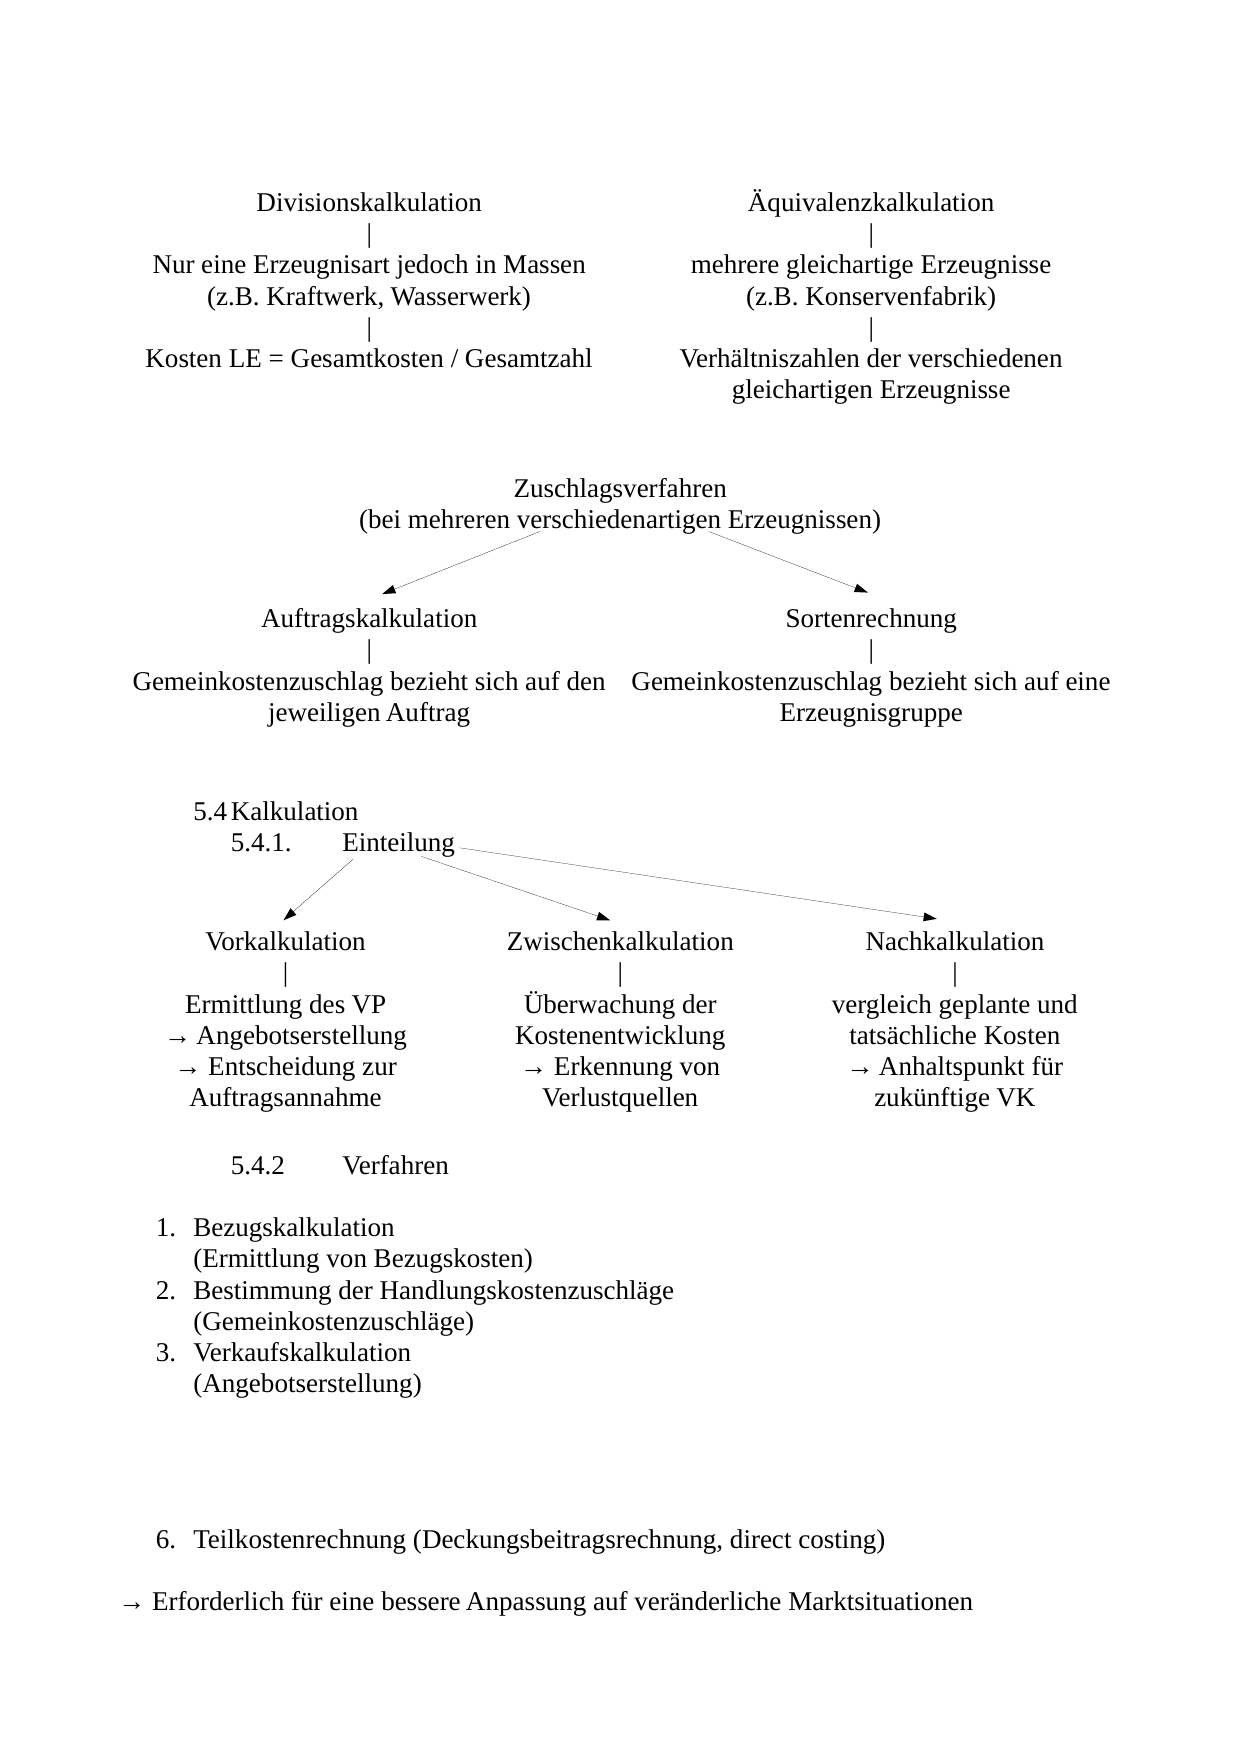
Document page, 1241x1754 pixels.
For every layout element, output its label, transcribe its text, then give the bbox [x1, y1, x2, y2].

text → Erforderlich für eine bessere Anpassung auf veränderliche Marktsituationen [118, 1585, 1122, 1616]
list Einteilung [231, 826, 1122, 857]
text Zuschlagsverfahren [118, 472, 1122, 503]
list Teilkostenrechnung (Deckungsbeitragsrechnung, direct costing) [156, 1523, 1122, 1554]
list Bezugskalkulation [156, 1211, 1122, 1243]
table_header Vorkalkulation | Ermittlung des VP → Angebotserstellung → Entscheidung zur Auftragsannahme [118, 920, 453, 1118]
table_header Auftragskalkulation | Gemeinkostenzuschlag bezieht sich auf den jeweiligen Auftrag [118, 597, 620, 733]
list Verfahren [231, 1149, 1122, 1180]
list Verkaufskalkulation [156, 1336, 1122, 1367]
list Kalkulation [193, 795, 1122, 826]
list Bestimmung der Handlungskostenzuschläge [156, 1274, 1122, 1305]
table_header Zwischenkalkulation | Überwachung der Kostenentwicklung → Erkennung von Verlustquellen [453, 920, 787, 1118]
list (Ermittlung von Bezugskosten) [156, 1243, 1122, 1274]
table_header Nachkalkulation | vergleich geplante und tatsächliche Kosten → Anhaltspunkt für zukünftige VK [788, 920, 1122, 1118]
table_header Äquivalenzkalkulation | mehrere gleichartige Erzeugnisse (z.B. Konservenfabrik) | Verhältniszahlen der verschiedenen gleichartigen Erzeugnisse [620, 180, 1122, 410]
list (Angebotserstellung) [156, 1367, 1122, 1398]
list (Gemeinkostenzuschläge) [156, 1305, 1122, 1336]
table_header Sortenrechnung | Gemeinkostenzuschlag bezieht sich auf eine Erzeugnisgruppe [620, 597, 1122, 733]
table_header Divisionskalkulation | Nur eine Erzeugnisart jedoch in Massen (z.B. Kraftwerk, Wasserwerk) | Kosten LE = Gesamtkosten / Gesamtzahl [118, 180, 620, 410]
text (bei mehreren verschiedenartigen Erzeugnissen) [118, 503, 1122, 534]
